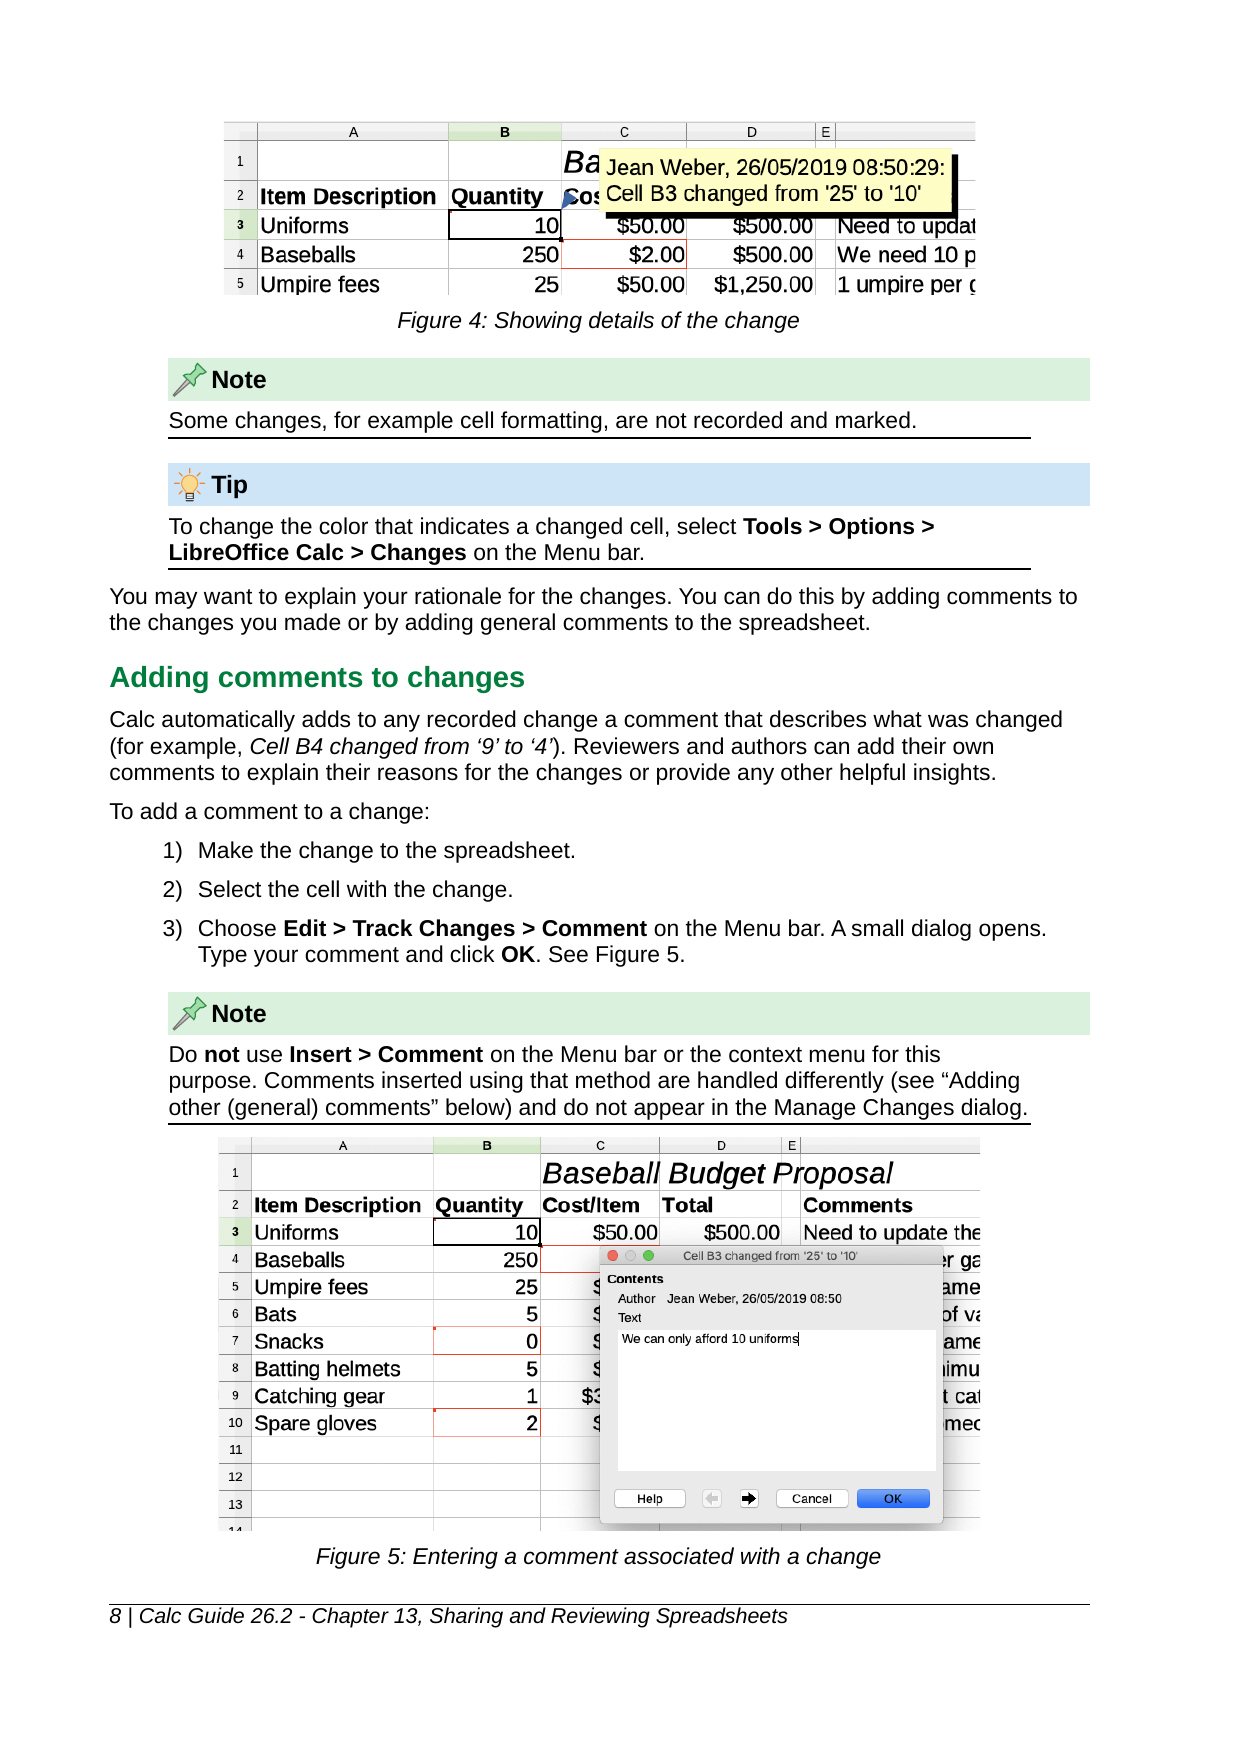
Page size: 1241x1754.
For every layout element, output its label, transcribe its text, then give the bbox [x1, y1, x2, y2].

subtitle Note [168, 992, 1090, 1035]
text Figure 4: Showing details of the change [223, 307, 975, 333]
text Some changes, for example cell formatting, are not recorded and marked. [168, 407, 1031, 437]
text Figure 5: Entering a comment associated with a change [219, 1543, 980, 1569]
list Make the change to the spreadsheet. [183, 837, 1090, 863]
picture [223, 121, 976, 295]
list Select the cell with the change. [183, 876, 1090, 902]
subtitle Tip [168, 463, 1090, 506]
subtitle Adding comments to changes [109, 660, 1090, 694]
subtitle Note [168, 358, 1090, 401]
text To change the color that indicates a changed cell, select Tools > Options > LibreOffice Calc > Changes on the Menu bar. [168, 513, 1031, 568]
list Choose Edit > Track Changes > Comment on the Menu bar. A small dialog opens. Type your comment and click OK. See Figure 5. [183, 914, 1090, 967]
list To add a comment to a change: [109, 798, 1090, 824]
text Do not use Insert > Comment on the Menu bar or the context menu for this purpose. Comments inserted using that method are handled differently (see “Adding other (general) comments” below) and do not appear in the Manage Changes dialog. [168, 1041, 1031, 1123]
picture [218, 1137, 981, 1531]
text Calc automatically adds to any recorded change a comment that describes what was changed (for example, Cell B4 changed from ‘9’ to ‘4’). Reviewers and authors can add their own comments to explain their reasons for the changes or provide any other helpful insights. [109, 706, 1090, 785]
text You may want to explain your rationale for the changes. You can do this by adding comments to the changes you made or by adding general comments to the spreadsheet. [109, 583, 1090, 636]
